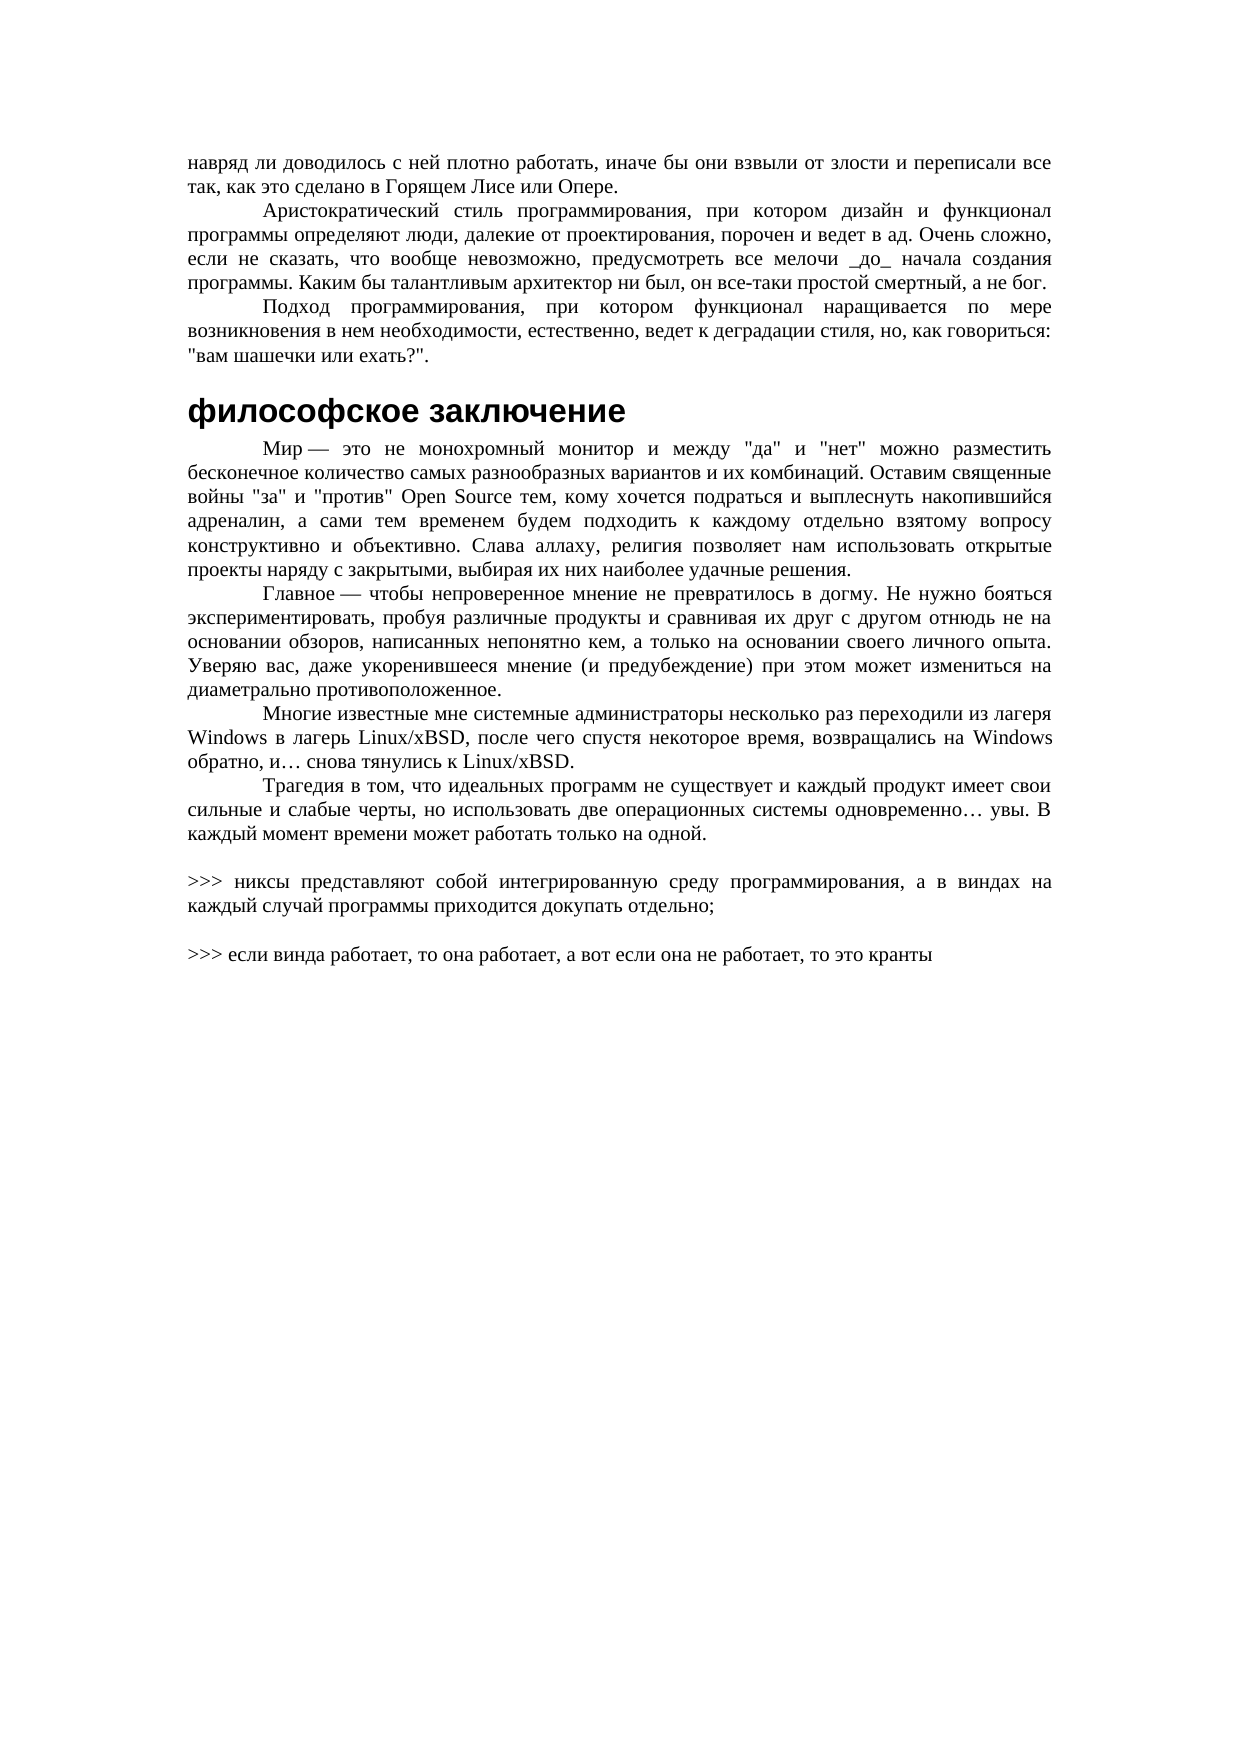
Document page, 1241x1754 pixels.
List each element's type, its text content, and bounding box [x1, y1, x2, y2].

text Многие известные мне системные администраторы несколько раз переходили из лагеря Windows в лагерь Linux/xBSD, после чего спустя некоторое время, возвращались на Windows обратно, и… снова тянулись к Linux/xBSD. [187, 701, 1053, 773]
subtitle философское заключение [187, 392, 1053, 430]
text Главное — чтобы непроверенное мнение не превратилось в догму. Не нужно бояться экспериментировать, пробуя различные продукты и сравнивая их друг с другом отнюдь не на основании обзоров, написанных непонятно кем, а только на основании своего личного опыта. Уверяю вас, даже укоренившееся мнение (и предубеждение) при этом может измениться на диаметрально противоположенное. [187, 581, 1053, 701]
text >>> если винда работает, то она работает, а вот если она не работает, то это кранты [187, 942, 1053, 966]
text >>> никсы представляют собой интегрированную среду программирования, а в виндах на каждый случай программы приходится докупать отдельно; [187, 869, 1053, 917]
text Подход программирования, при котором функционал наращивается по мере возникновения в нем необходимости, естественно, ведет к деградации стиля, но, как говориться: "вам шашечки или ехать?". [187, 294, 1053, 367]
text Мир — это не монохромный монитор и между "да" и "нет" можно разместить бесконечное количество самых разнообразных вариантов и их комбинаций. Оставим священные войны "за" и "против" Open Source тем, кому хочется подраться и выплеснуть накопившийся адреналин, а сами тем временем будем подходить к каждому отдельно взятому вопросу конструктивно и объективно. Слава аллаху, религия позволяет нам использовать открытые проекты наряду с закрытыми, выбирая их них наиболее удачные решения. [187, 436, 1053, 581]
text Трагедия в том, что идеальных программ не существует и каждый продукт имеет свои сильные и слабые черты, но использовать две операционных системы одновременно… увы. В каждый момент времени может работать только на одной. [187, 773, 1053, 845]
text навряд ли доводилось с ней плотно работать, иначе бы они взвыли от злости и переписали все так, как это сделано в Горящем Лисе или Опере. [187, 150, 1053, 198]
text Аристократический стиль программирования, при котором дизайн и функционал программы определяют люди, далекие от проектирования, порочен и ведет в ад. Очень сложно, если не сказать, что вообще невозможно, предусмотреть все мелочи _до_ начала создания программы. Каким бы талантливым архитектор ни был, он все-таки простой смертный, а не бог. [187, 198, 1053, 294]
